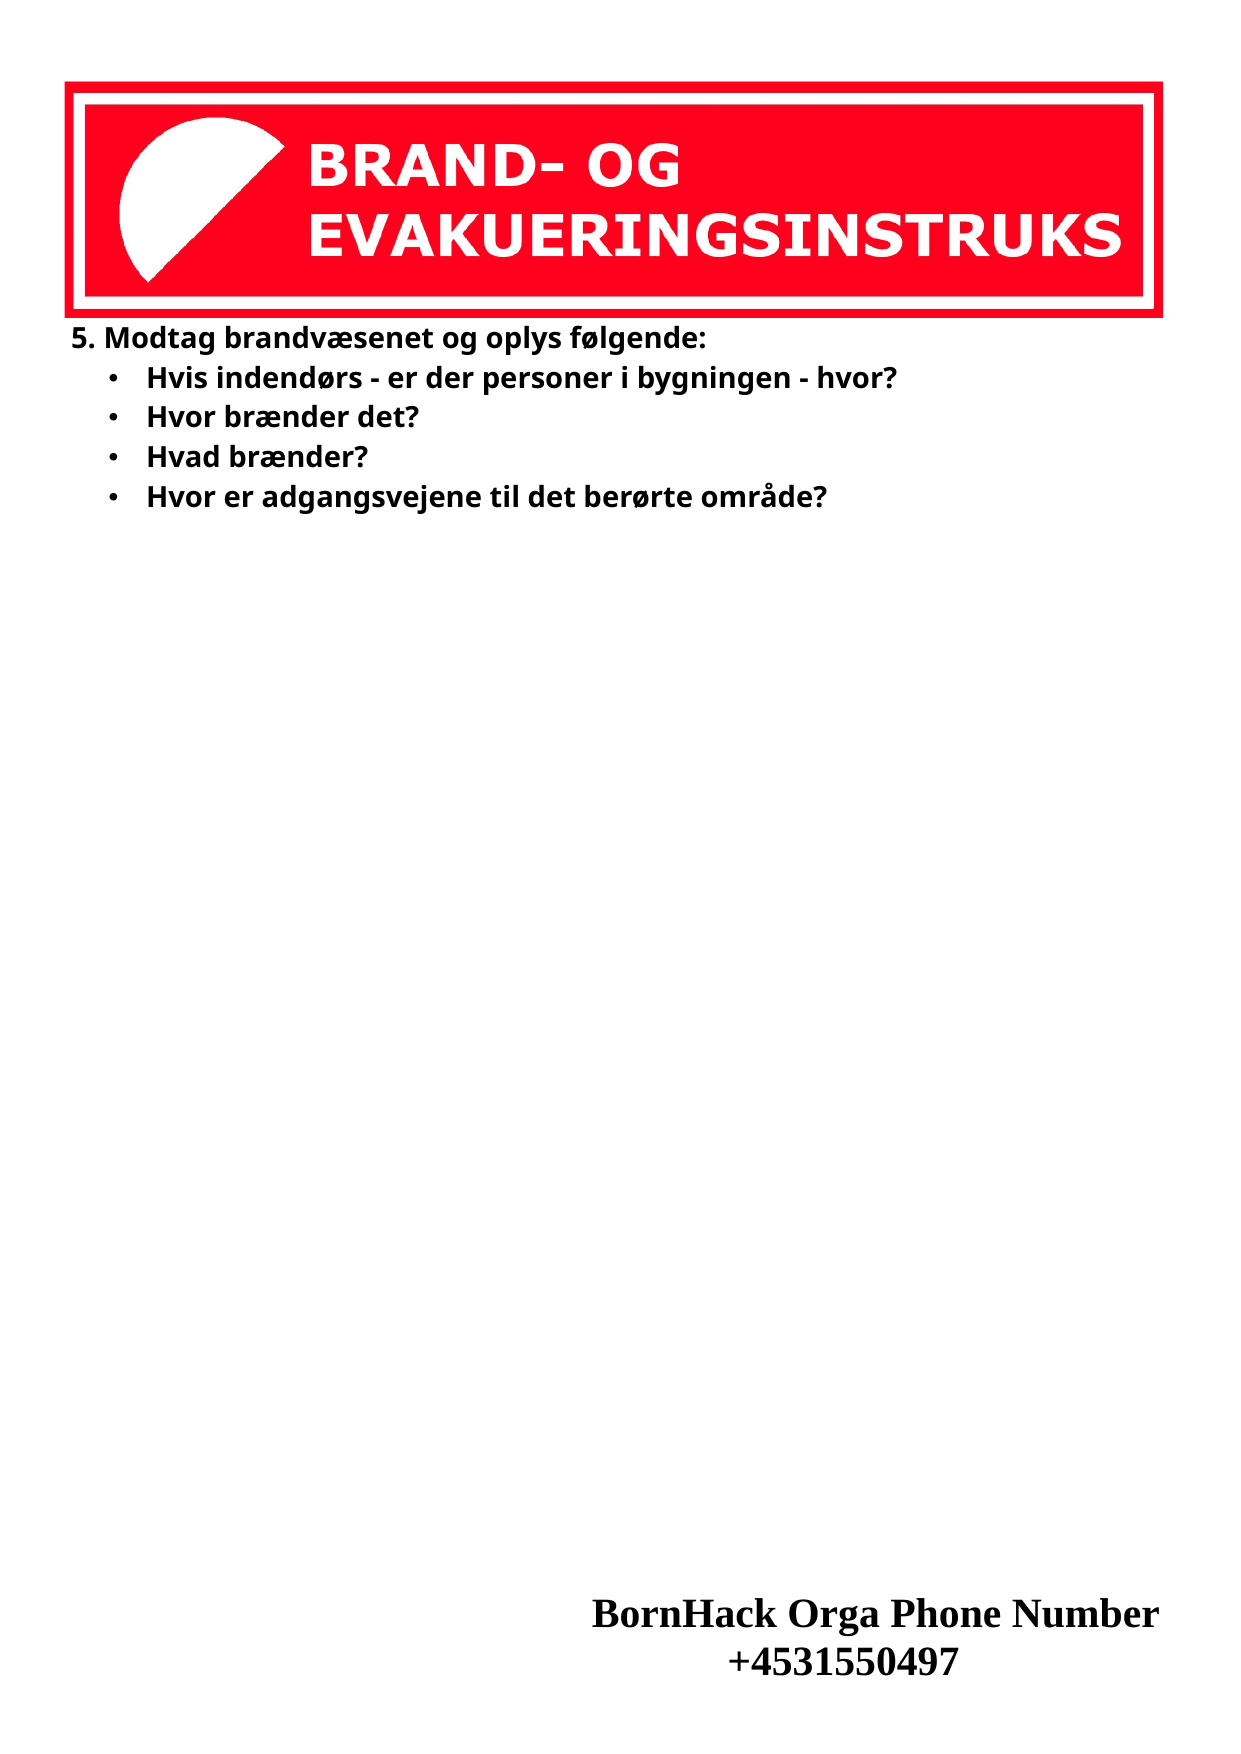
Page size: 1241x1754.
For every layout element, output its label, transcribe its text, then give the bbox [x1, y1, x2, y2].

list Hvor er adgangsvejene til det berørte område? [108, 476, 1169, 516]
list Hvor brænder det? [108, 397, 1169, 436]
picture [64, 81, 1164, 318]
list Hvad brænder? [108, 436, 1169, 476]
list Hvis indendørs - er der personer i bygningen - hvor? [108, 357, 1169, 397]
text 5. Modtag brandvæsenet og oplys følgende: [71, 266, 1169, 357]
